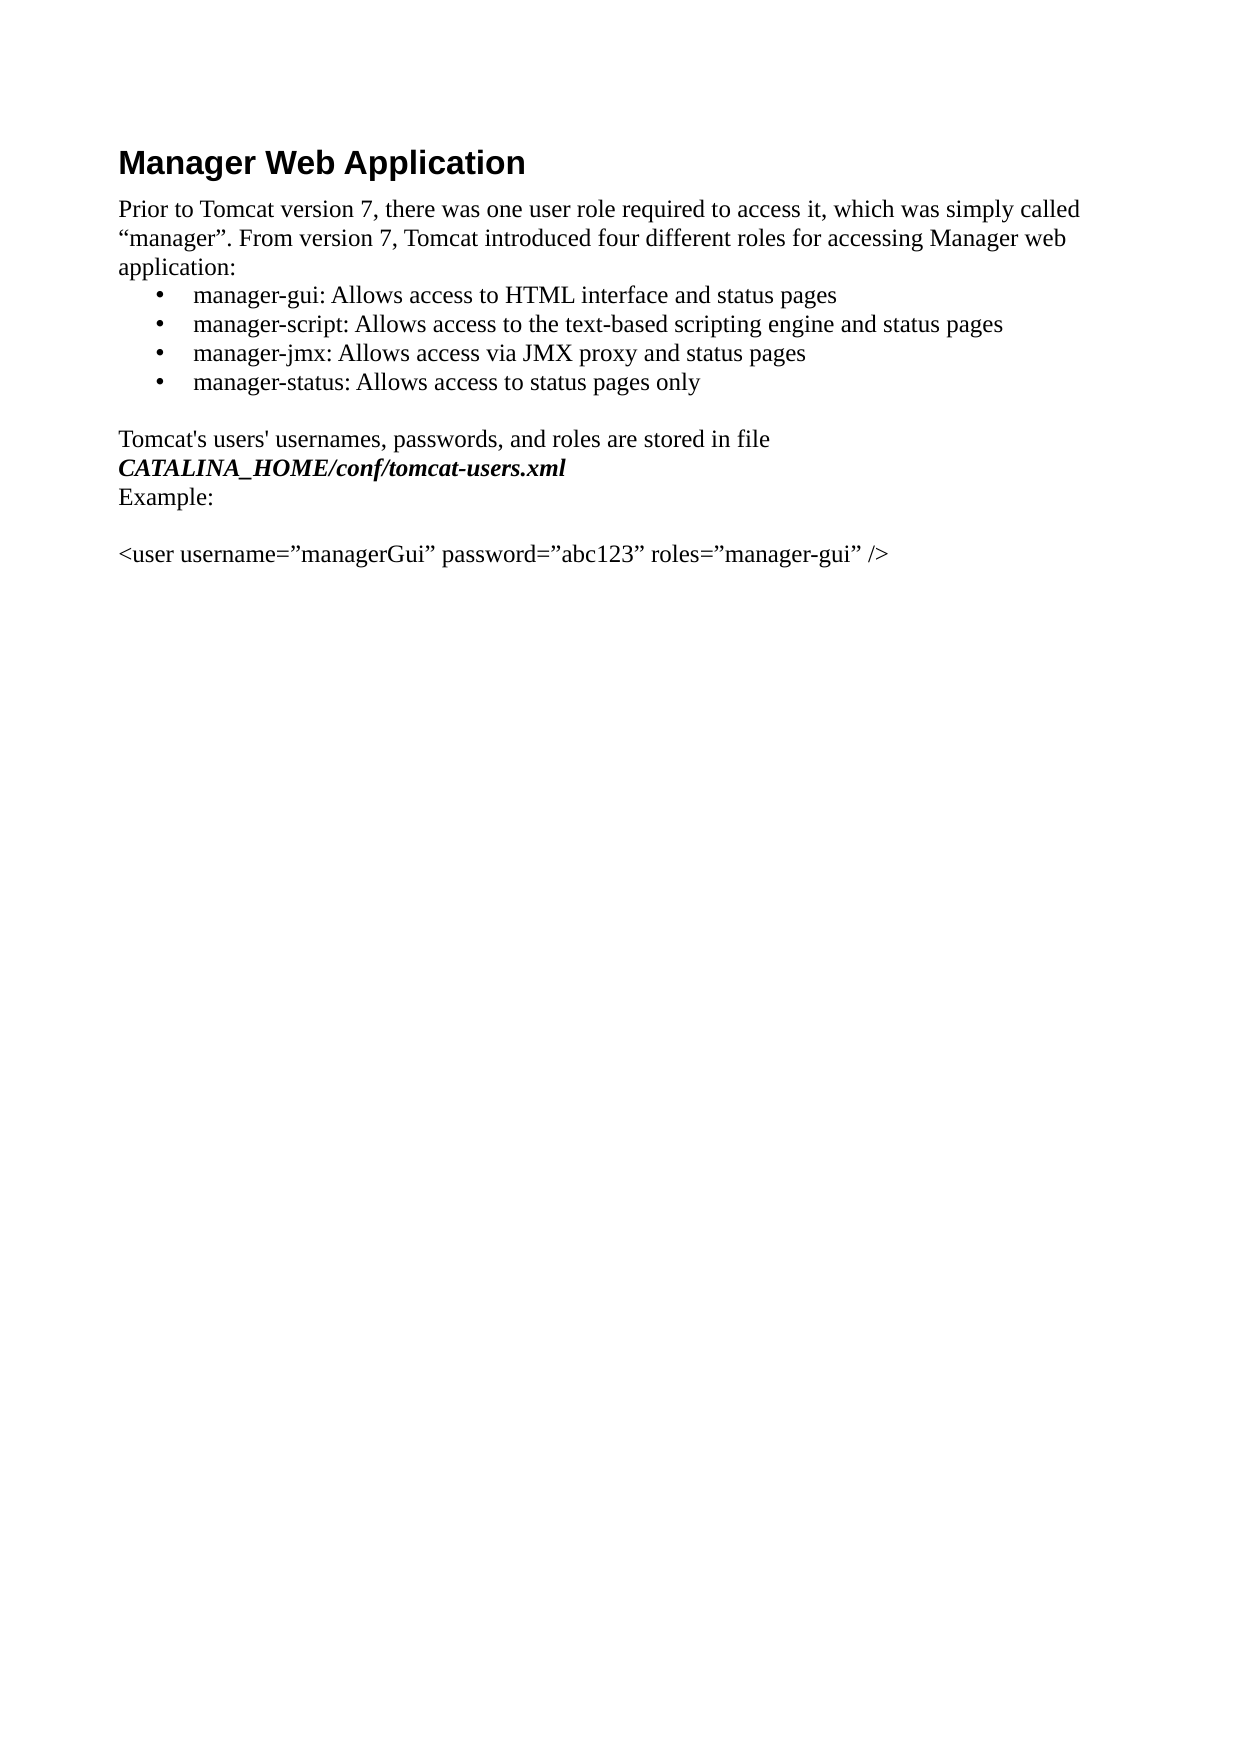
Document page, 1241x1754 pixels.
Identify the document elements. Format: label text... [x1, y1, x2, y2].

list manager-script: Allows access to the text-based scripting engine and status pages [156, 309, 1122, 338]
list manager-status: Allows access to status pages only [156, 367, 1122, 396]
list manager-jmx: Allows access via JMX proxy and status pages [156, 338, 1122, 367]
text Prior to Tomcat version 7, there was one user role required to access it, which was simply called “manager”. From version 7, Tomcat introduced four different roles for accessing Manager web application: [118, 194, 1122, 281]
text <user username=”managerGui” password=”abc123” roles=”manager-gui” /> [118, 539, 1122, 568]
subtitle Manager Web Application [118, 143, 1122, 182]
text Example: [118, 482, 1122, 511]
text Tomcat's users' usernames, passwords, and roles are stored in file CATALINA_HOME/conf/tomcat-users.xml [118, 424, 1122, 482]
list manager-gui: Allows access to HTML interface and status pages [156, 281, 1122, 309]
